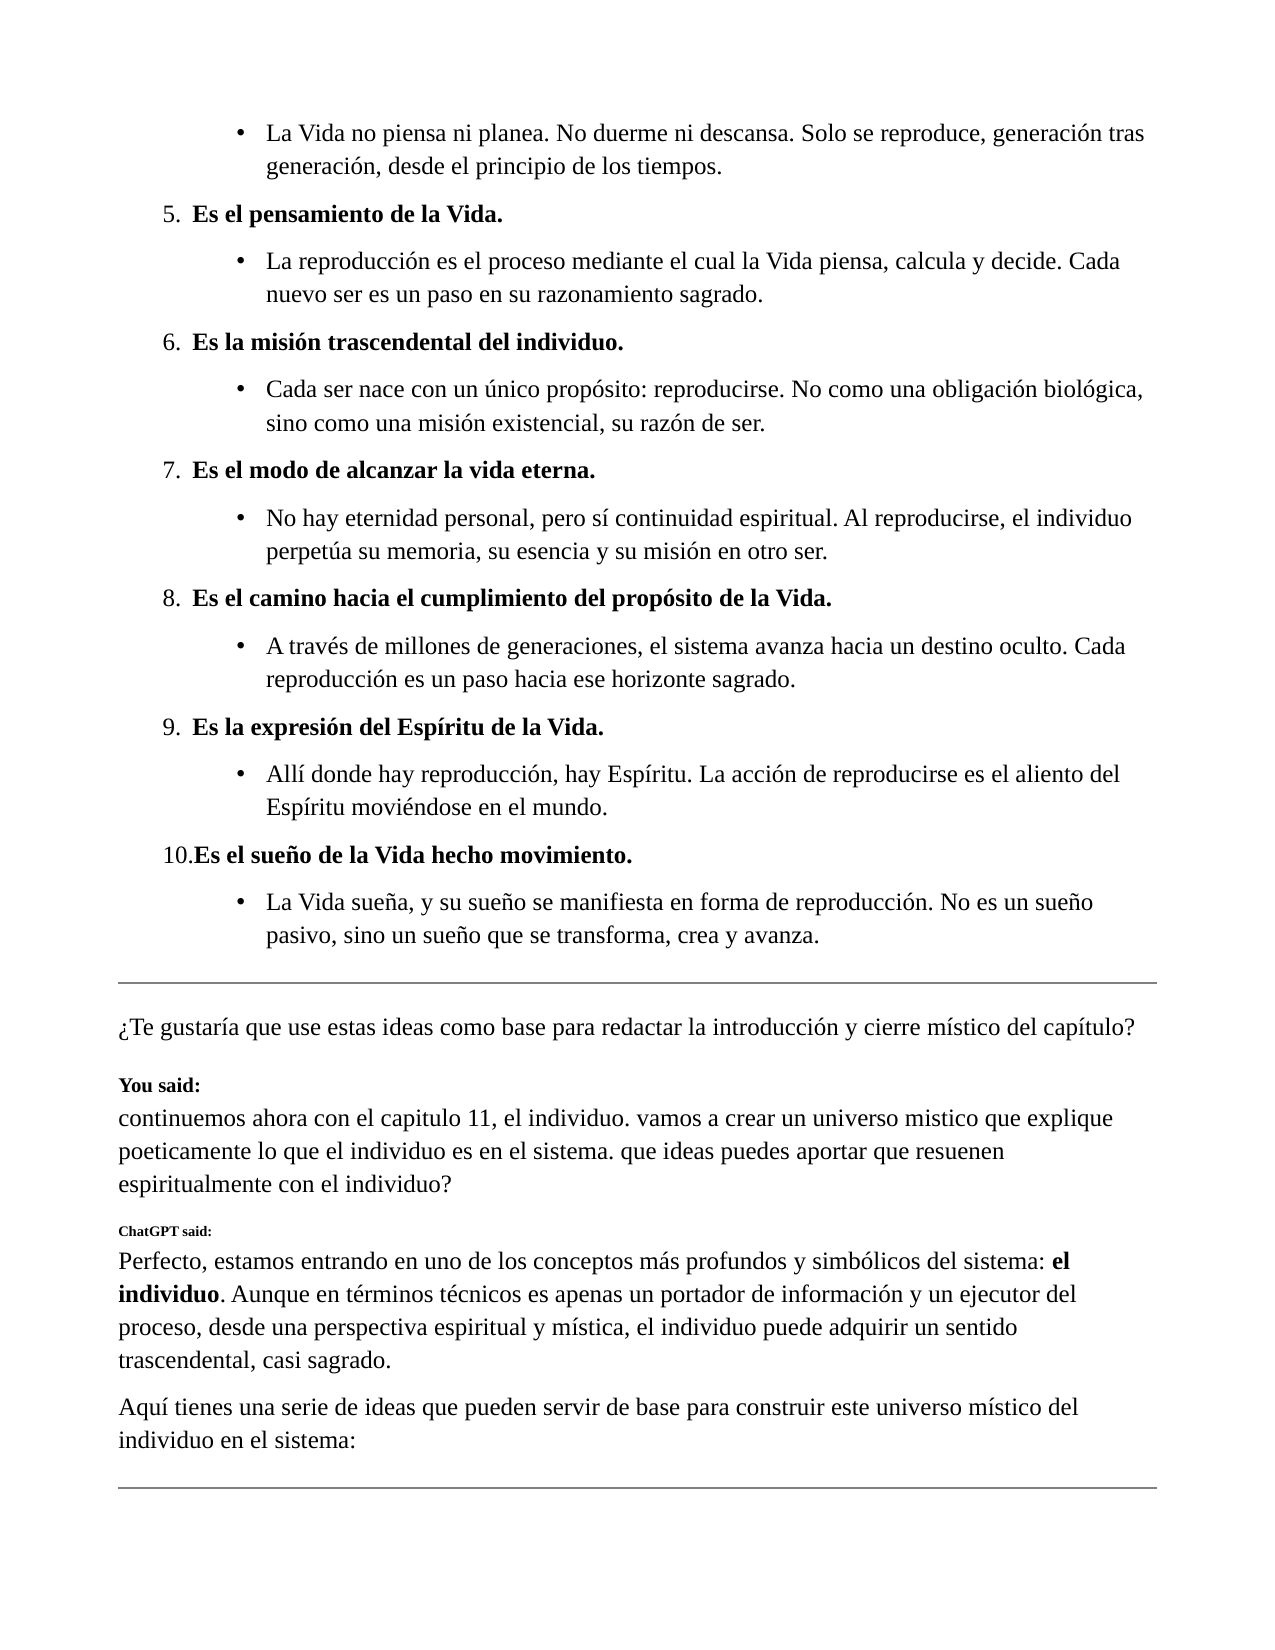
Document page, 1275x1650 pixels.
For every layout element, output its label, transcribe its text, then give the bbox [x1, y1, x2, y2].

list La Vida sueña, y su sueño se manifiesta en forma de reproducción. No es un sueño pasivo, sino un sueño que se transforma, crea y avanza. [236, 887, 1157, 949]
subtitle ChatGPT said: [118, 1223, 1157, 1239]
text continuemos ahora con el capitulo 11, el individuo. vamos a crear un universo mistico que explique poeticamente lo que el individuo es en el sistema. que ideas puedes aportar que resuenen espiritualmente con el individuo? [118, 1103, 1157, 1198]
text Perfecto, estamos entrando en uno de los conceptos más profundos y simbólicos del sistema: el individuo. Aunque en términos técnicos es apenas un portador de información y un ejecutor del proceso, desde una perspectiva espiritual y mística, el individuo puede adquirir un sentido trascendental, casi sagrado. [118, 1246, 1157, 1373]
list Es la misión trascendental del individuo. [162, 327, 1157, 356]
list Allí donde hay reproducción, hay Espíritu. La acción de reproducirse es el aliento del Espíritu moviéndose en el mundo. [236, 759, 1157, 821]
list No hay eternidad personal, pero sí continuidad espiritual. Al reproducirse, el individuo perpetúa su memoria, su esencia y su misión en otro ser. [236, 503, 1157, 564]
list A través de millones de generaciones, el sistema avanza hacia un destino oculto. Cada reproducción es un paso hacia ese horizonte sagrado. [236, 631, 1157, 693]
list Es el camino hacia el cumplimiento del propósito de la Vida. [162, 583, 1157, 612]
text ¿Te gustaría que use estas ideas como base para redactar la introducción y cierre místico del capítulo? [118, 1012, 1157, 1041]
list Cada ser nace con un único propósito: reproducirse. No como una obligación biológica, sino como una misión existencial, su razón de ser. [236, 374, 1157, 436]
list Es la expresión del Espíritu de la Vida. [162, 712, 1157, 740]
text Aquí tienes una serie de ideas que pueden servir de base para construir este universo místico del individuo en el sistema: [118, 1392, 1157, 1454]
list Es el modo de alcanzar la vida eterna. [162, 455, 1157, 484]
list Es el sueño de la Vida hecho movimiento. [162, 840, 1157, 869]
subtitle You said: [118, 1072, 1157, 1097]
list La reproducción es el proceso mediante el cual la Vida piensa, calcula y decide. Cada nuevo ser es un paso en su razonamiento sagrado. [236, 246, 1157, 308]
list Es el pensamiento de la Vida. [162, 199, 1157, 227]
list La Vida no piensa ni planea. No duerme ni descansa. Solo se reproduce, generación tras generación, desde el principio de los tiempos. [236, 118, 1157, 180]
